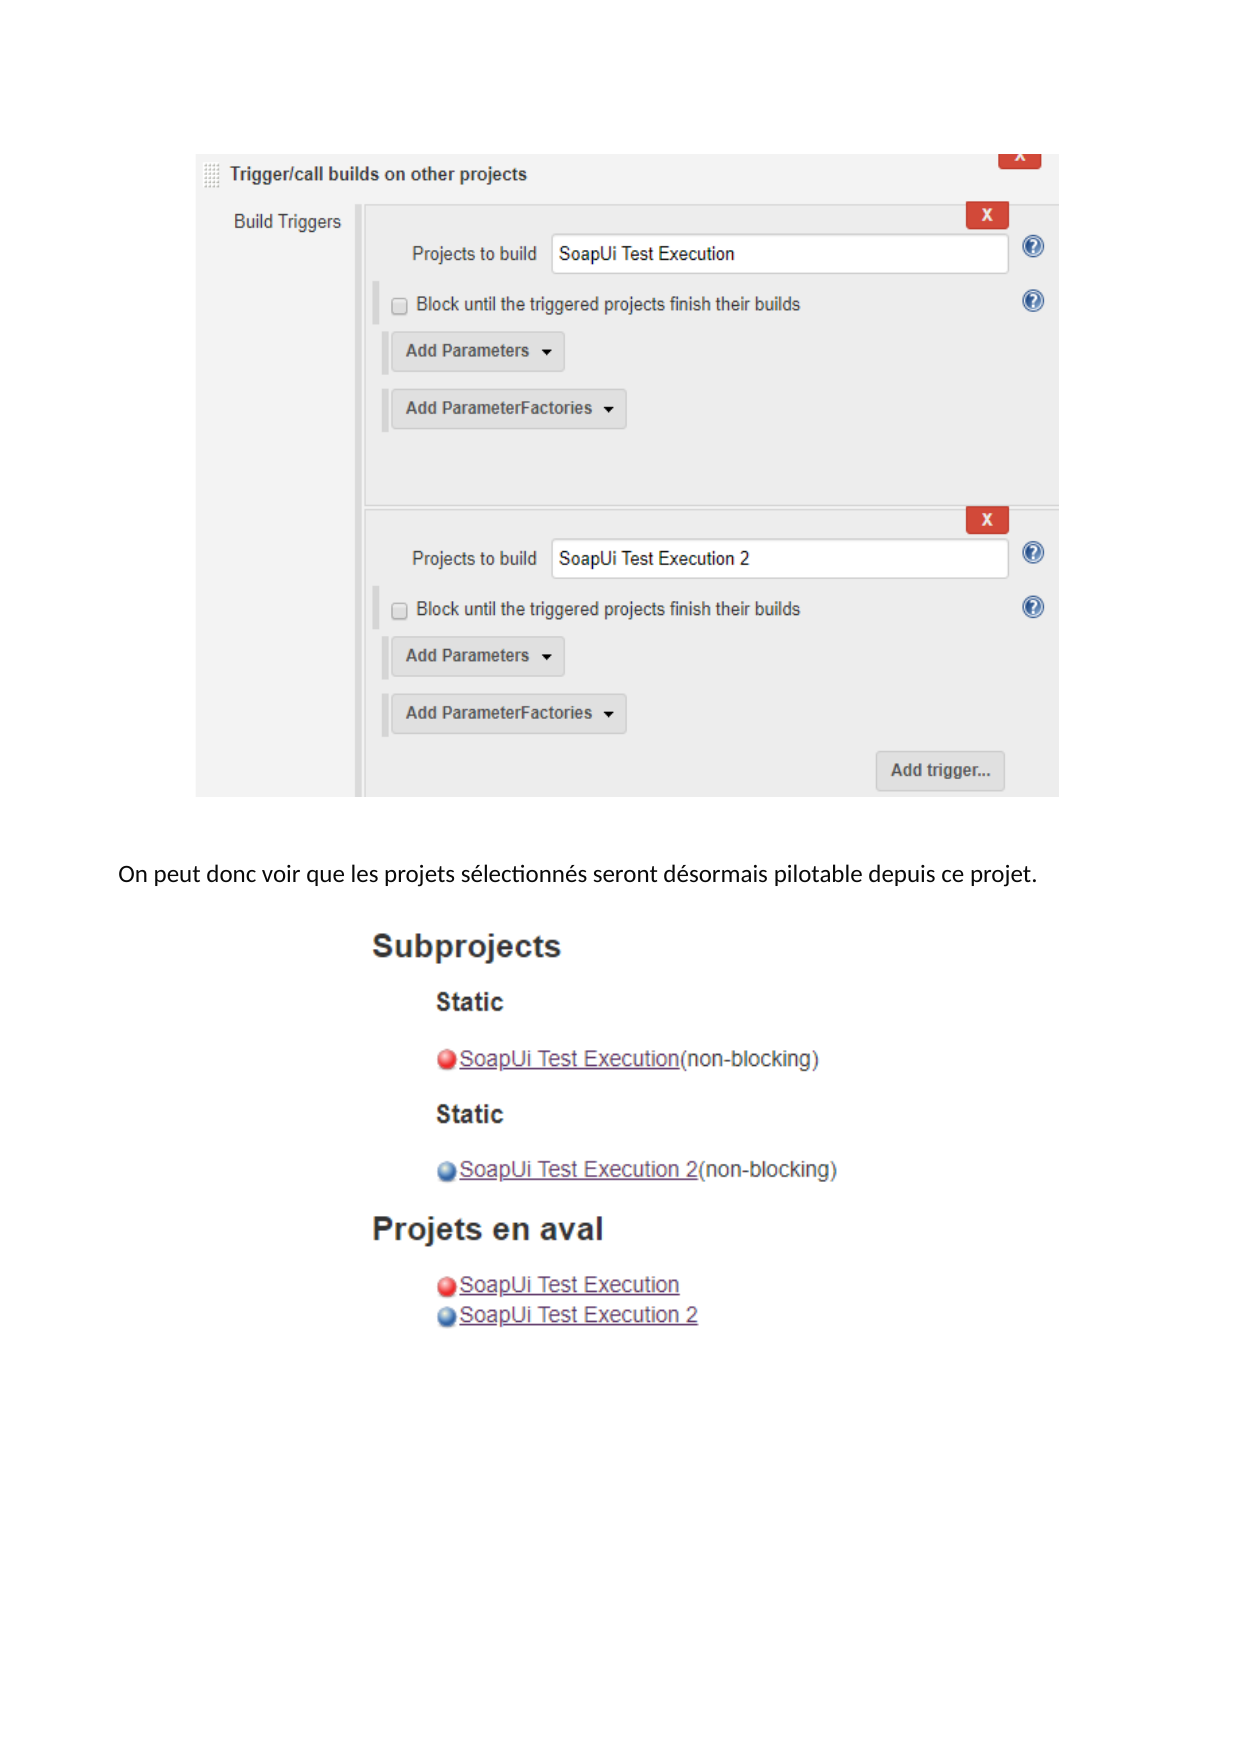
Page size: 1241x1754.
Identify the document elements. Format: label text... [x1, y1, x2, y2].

text On peut donc voir que les projets sélectionnés seront désormais pilotable depuis ce projet. [118, 858, 1122, 888]
